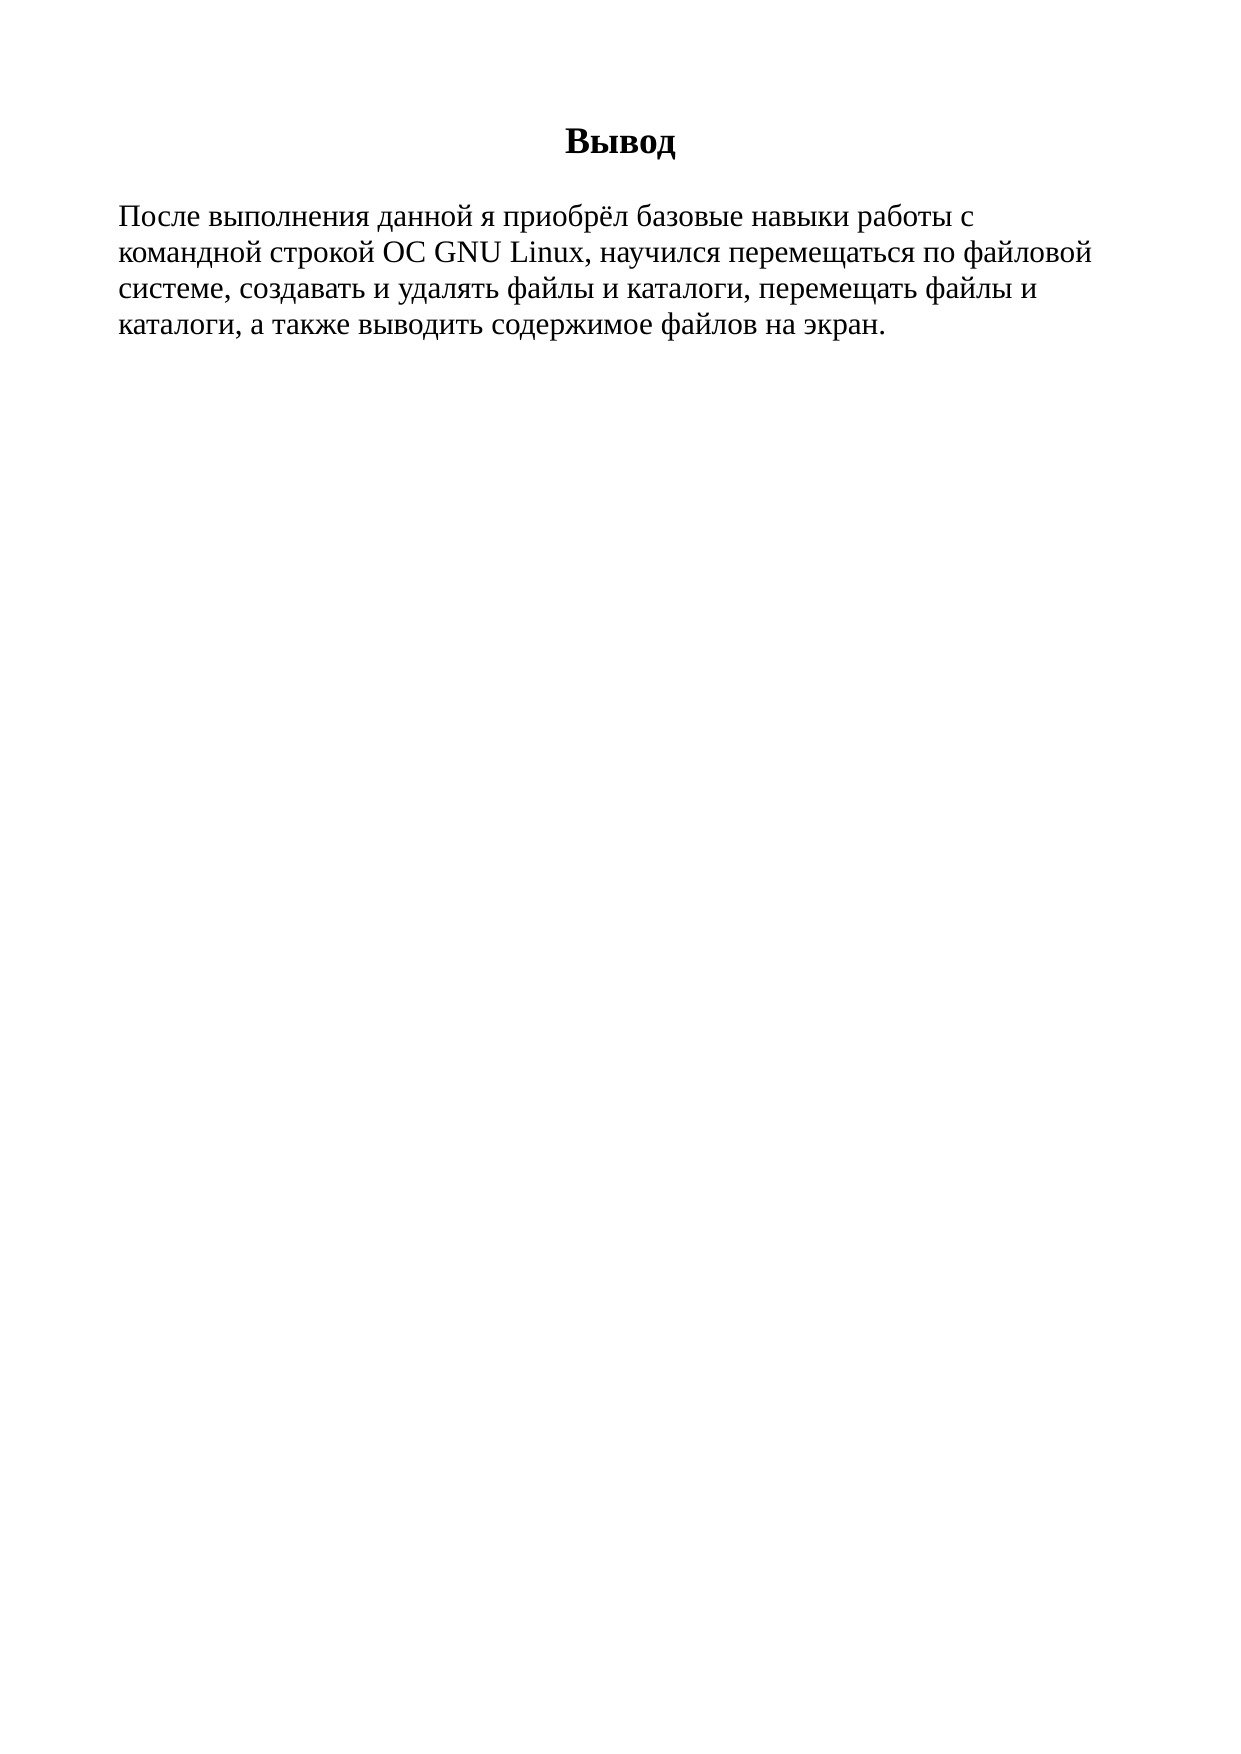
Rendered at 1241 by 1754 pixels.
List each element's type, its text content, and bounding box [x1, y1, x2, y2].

text Вывод [118, 118, 1122, 161]
text После выполнения данной я приобрёл базовые навыки работы с командной строкой ОС GNU Linux, научился перемещаться по файловой системе, создавать и удалять файлы и каталоги, перемещать файлы и каталоги, а также выводить содержимое файлов на экран. [118, 197, 1122, 341]
